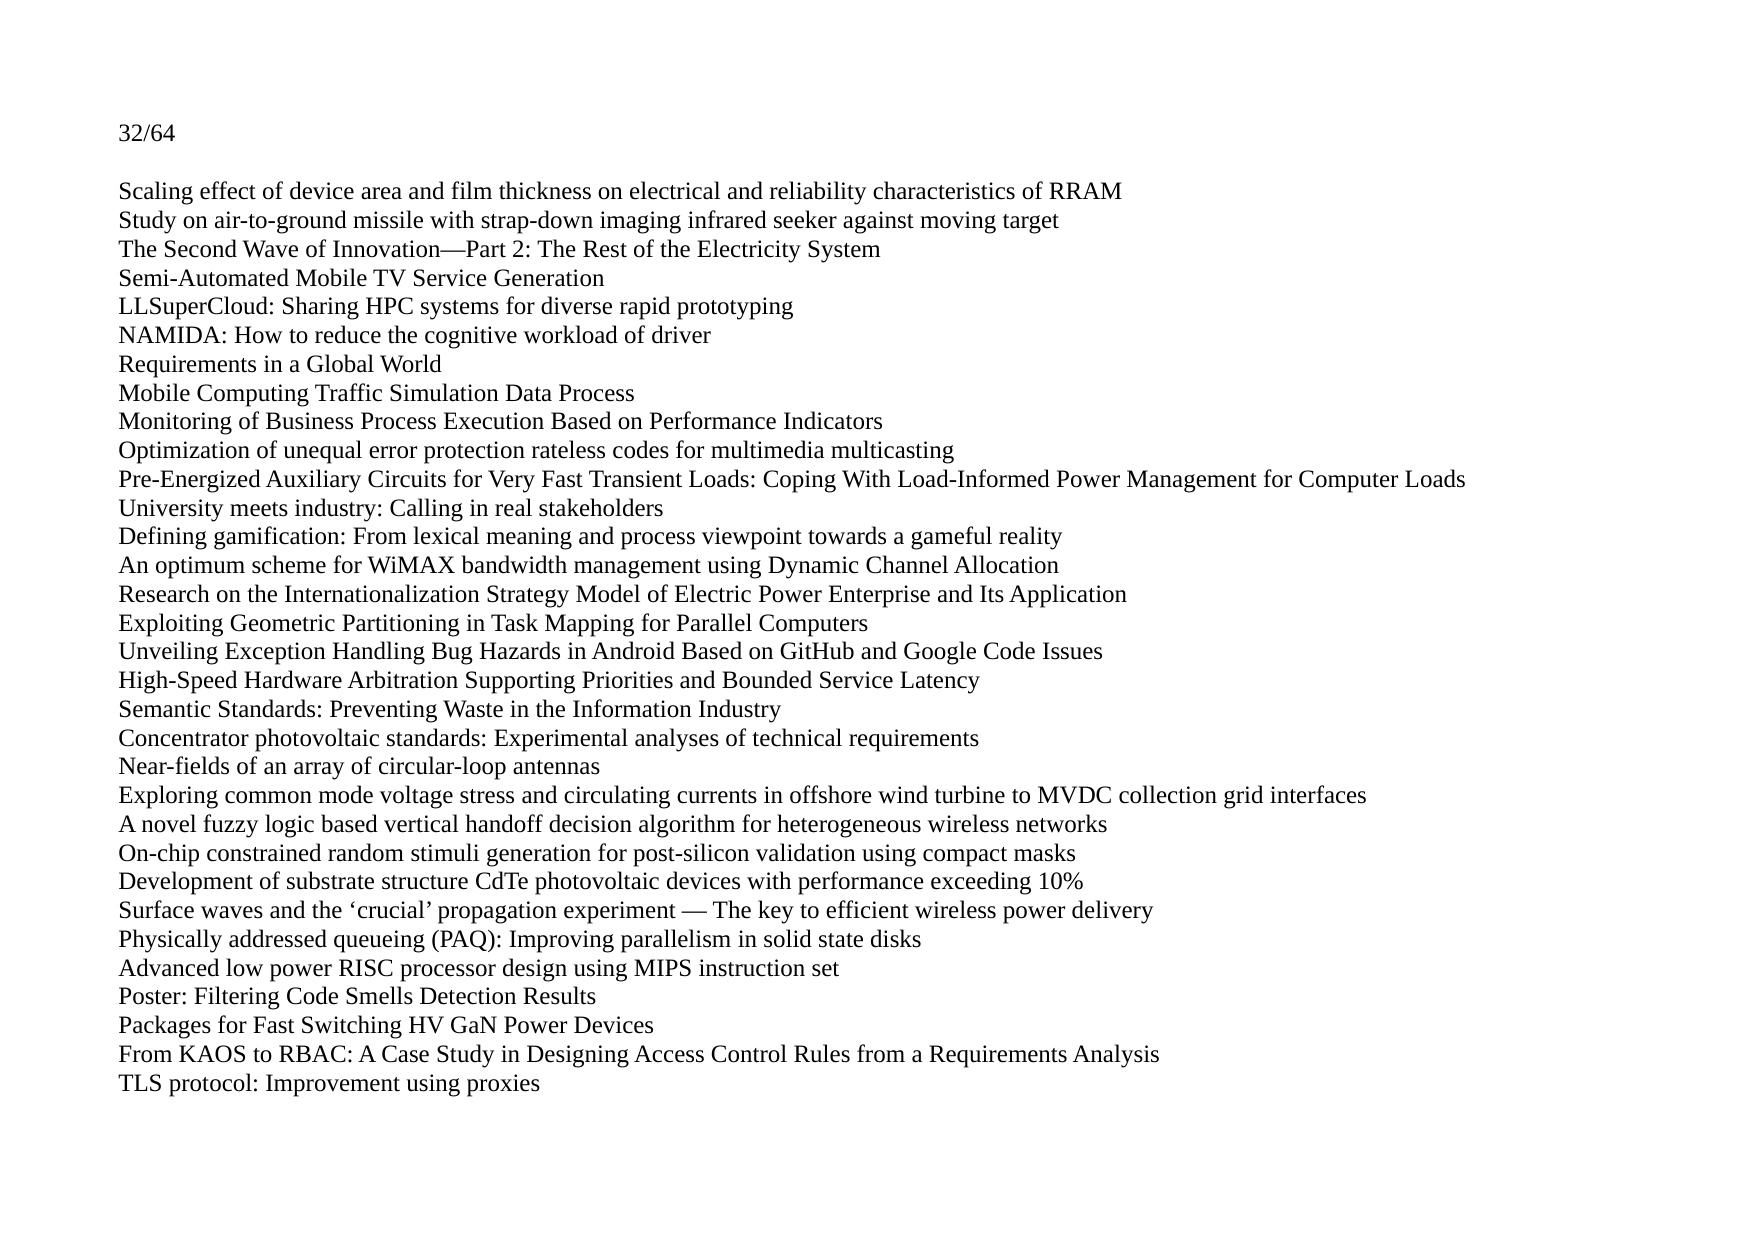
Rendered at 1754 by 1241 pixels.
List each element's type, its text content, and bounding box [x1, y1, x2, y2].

text Mobile Computing Traffic Simulation Data Process [118, 378, 1636, 406]
text NAMIDA: How to reduce the cognitive workload of driver [118, 320, 1636, 349]
text Unveiling Exception Handling Bug Hazards in Android Based on GitHub and Google Code Issues [118, 636, 1636, 665]
text From KAOS to RBAC: A Case Study in Designing Access Control Rules from a Requirements Analysis [118, 1039, 1636, 1068]
text Semi-Automated Mobile TV Service Generation [118, 263, 1636, 291]
text Concentrator photovoltaic standards: Experimental analyses of technical requirements [118, 723, 1636, 751]
text Requirements in a Global World [118, 349, 1636, 378]
text Semantic Standards: Preventing Waste in the Information Industry [118, 694, 1636, 723]
text An optimum scheme for WiMAX bandwidth management using Dynamic Channel Allocation [118, 550, 1636, 579]
text Surface waves and the ‘crucial’ propagation experiment — The key to efficient wireless power delivery [118, 895, 1636, 924]
text Packages for Fast Switching HV GaN Power Devices [118, 1010, 1636, 1039]
text TLS protocol: Improvement using proxies [118, 1068, 1636, 1096]
text Exploiting Geometric Partitioning in Task Mapping for Parallel Computers [118, 608, 1636, 636]
text Pre-Energized Auxiliary Circuits for Very Fast Transient Loads: Coping With Load-Informed Power Management for Computer Loads [118, 464, 1636, 493]
text Optimization of unequal error protection rateless codes for multimedia multicasting [118, 435, 1636, 464]
text High-Speed Hardware Arbitration Supporting Priorities and Bounded Service Latency [118, 665, 1636, 694]
text Physically addressed queueing (PAQ): Improving parallelism in solid state disks [118, 924, 1636, 953]
text Monitoring of Business Process Execution Based on Performance Indicators [118, 406, 1636, 435]
text Study on air-to-ground missile with strap-down imaging infrared seeker against moving target [118, 205, 1636, 234]
text Research on the Internationalization Strategy Model of Electric Power Enterprise and Its Application [118, 579, 1636, 608]
text Development of substrate structure CdTe photovoltaic devices with performance exceeding 10% [118, 866, 1636, 895]
text LLSuperCloud: Sharing HPC systems for diverse rapid prototyping [118, 291, 1636, 320]
text Near-fields of an array of circular-loop antennas [118, 751, 1636, 780]
text Advanced low power RISC processor design using MIPS instruction set [118, 953, 1636, 981]
text Exploring common mode voltage stress and circulating currents in offshore wind turbine to MVDC collection grid interfaces [118, 780, 1636, 809]
text A novel fuzzy logic based vertical handoff decision algorithm for heterogeneous wireless networks [118, 809, 1636, 838]
text The Second Wave of Innovation—Part 2: The Rest of the Electricity System [118, 234, 1636, 263]
text Defining gamification: From lexical meaning and process viewpoint towards a gameful reality [118, 521, 1636, 550]
text Poster: Filtering Code Smells Detection Results [118, 981, 1636, 1010]
text On-chip constrained random stimuli generation for post-silicon validation using compact masks [118, 838, 1636, 866]
text Scaling effect of device area and film thickness on electrical and reliability characteristics of RRAM [118, 176, 1636, 205]
text University meets industry: Calling in real stakeholders [118, 493, 1636, 521]
